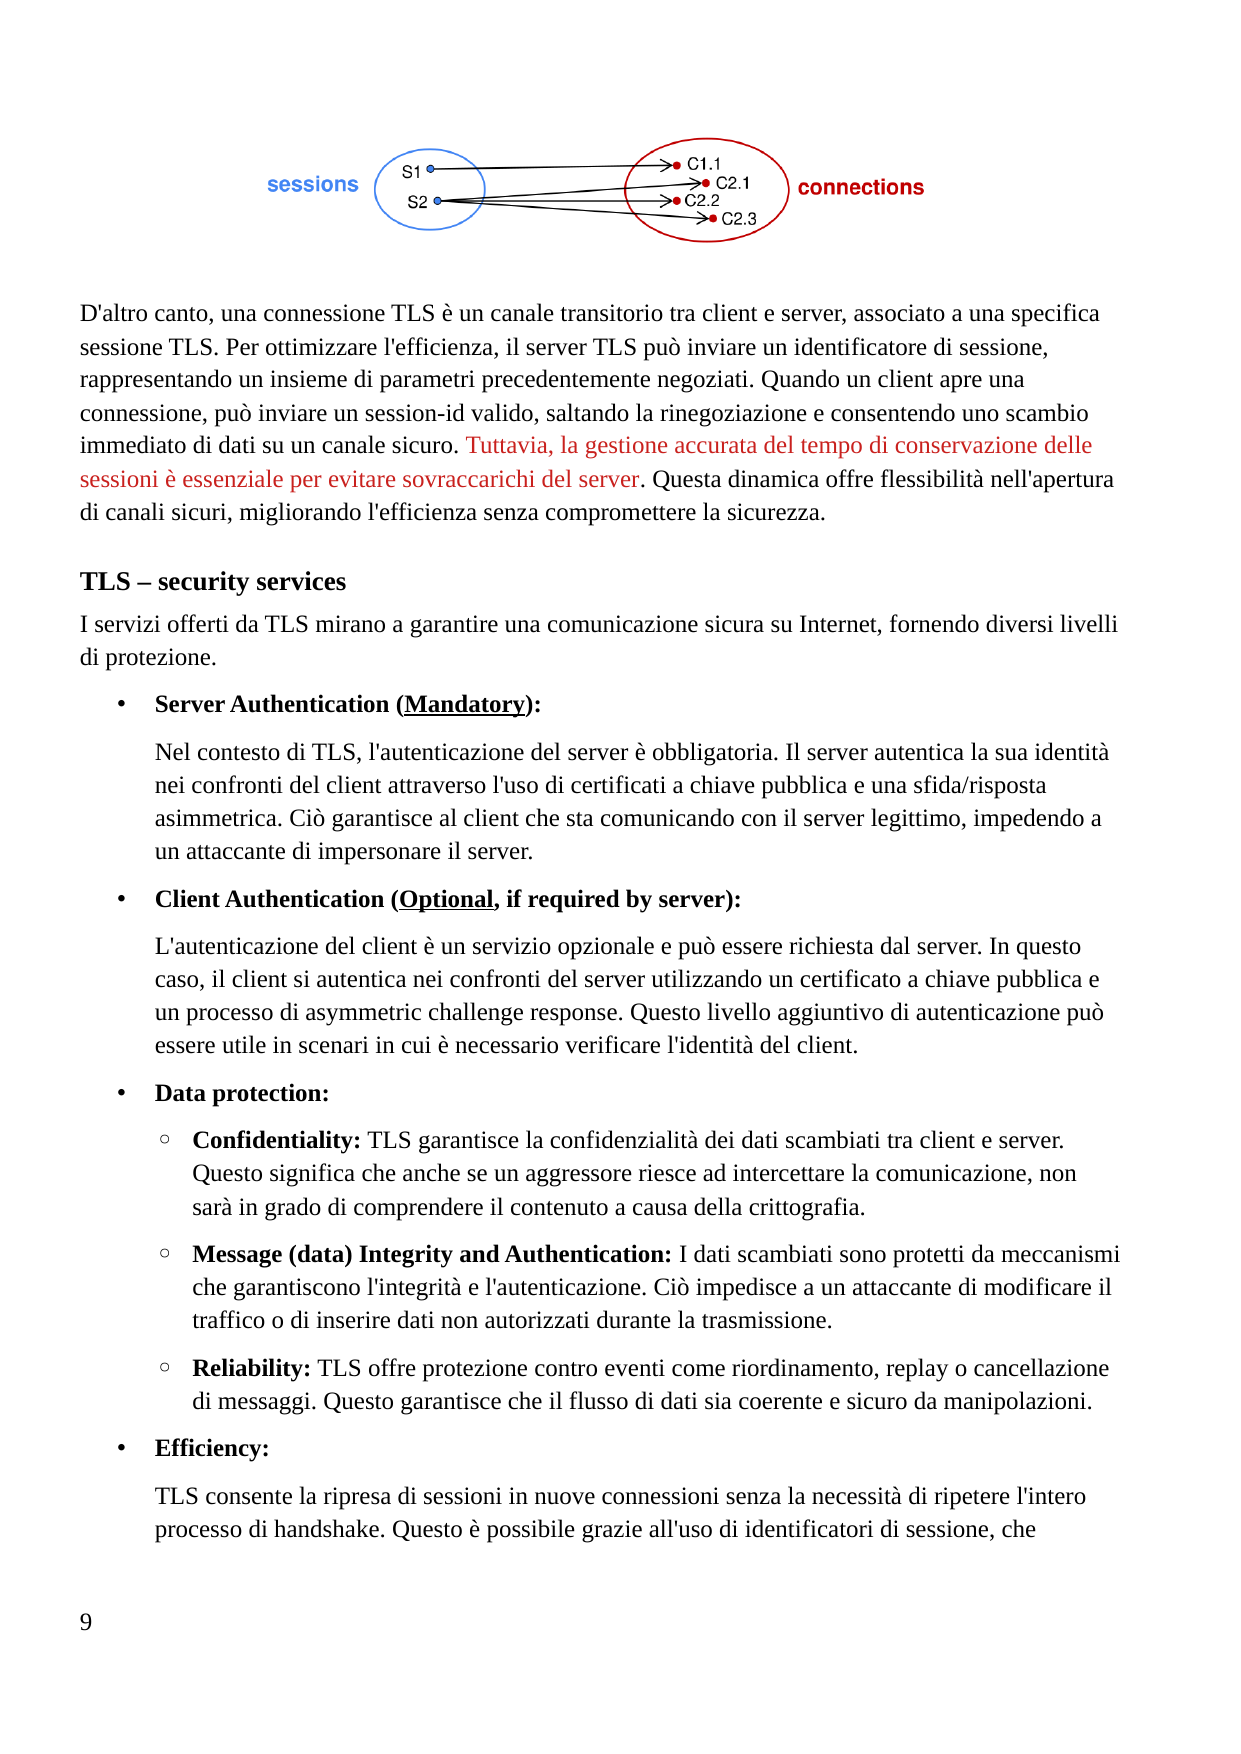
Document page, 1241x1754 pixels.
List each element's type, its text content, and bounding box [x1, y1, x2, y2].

list Nel contesto di TLS, l'autenticazione del server è obbligatoria. Il server autentica la sua identità nei confronti del client attraverso l'uso di certificati a chiave pubblica e una sfida/risposta asimmetrica. Ciò garantisce al client che sta comunicando con il server legittimo, impedendo a un attaccante di impersonare il server. [117, 737, 1122, 865]
list Client Authentication (Optional, if required by server): [117, 884, 1122, 912]
list Data protection: [117, 1078, 1122, 1107]
text I servizi offerti da TLS mirano a garantire una comunicazione sicura su Internet, fornendo diversi livelli di protezione. [79, 609, 1122, 671]
list Server Authentication (Mandatory): [117, 689, 1122, 718]
list Message (data) Integrity and Authentication: I dati scambiati sono protetti da meccanismi che garantiscono l'integrità e l'autenticazione. Ciò impedisce a un attaccante di modificare il traffico o di inserire dati non autorizzati durante la trasmissione. [154, 1239, 1122, 1334]
list Reliability: TLS offre protezione contro eventi come riordinamento, replay o cancellazione di messaggi. Questo garantisce che il flusso di dati sia coerente e sicuro da manipolazioni. [154, 1353, 1122, 1414]
picture [264, 135, 927, 247]
text D'altro canto, una connessione TLS è un canale transitorio tra client e server, associato a una specifica sessione TLS. Per ottimizzare l'efficienza, il server TLS può inviare un identificatore di sessione, rappresentando un insieme di parametri precedentemente negoziati. Quando un client apre una connessione, può inviare un session-id valido, saltando la rinegoziazione e consentendo uno scambio immediato di dati su un canale sicuro. Tuttavia, la gestione accurata del tempo di conservazione delle sessioni è essenziale per evitare sovraccarichi del server. Questa dinamica offre flessibilità nell'apertura di canali sicuri, migliorando l'efficienza senza compromettere la sicurezza. [79, 298, 1122, 525]
list TLS consente la ripresa di sessioni in nuove connessioni senza la necessità di ripetere l'intero processo di handshake. Questo è possibile grazie all'uso di identificatori di sessione, che [117, 1481, 1122, 1543]
list Confidentiality: TLS garantisce la confidenzialità dei dati scambiati tra client e server. Questo significa che anche se un aggressore riesce ad intercettare la comunicazione, non sarà in grado di comprendere il contenuto a causa della crittografia. [154, 1126, 1122, 1220]
subtitle TLS – security services [79, 565, 1122, 596]
list L'autenticazione del client è un servizio opzionale e può essere richiesta dal server. In questo caso, il client si autentica nei confronti del server utilizzando un certificato a chiave pubblica e un processo di asymmetric challenge response. Questo livello aggiuntivo di autenticazione può essere utile in scenari in cui è necessario verificare l'identità del client. [117, 931, 1122, 1059]
list Efficiency: [117, 1433, 1122, 1462]
